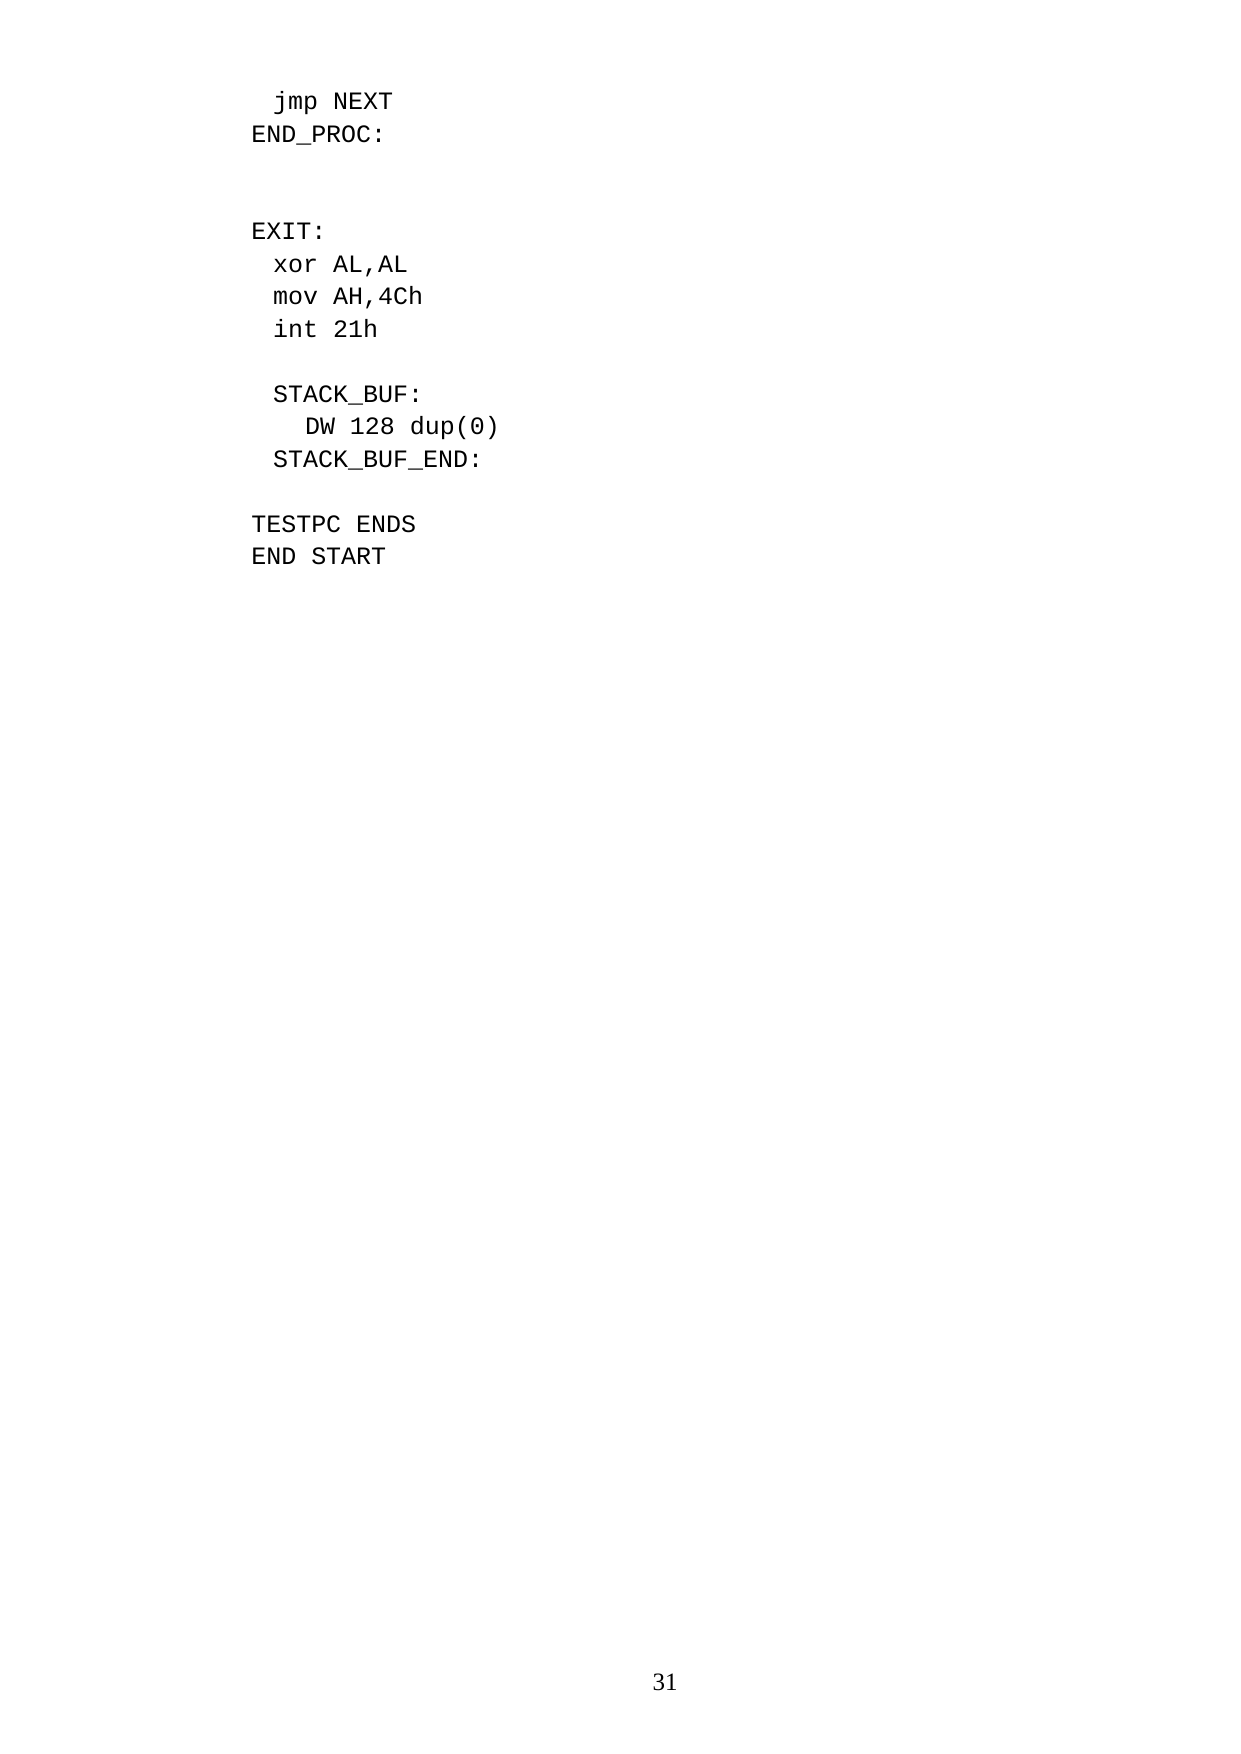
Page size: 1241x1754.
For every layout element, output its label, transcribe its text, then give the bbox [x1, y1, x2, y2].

text END_PROC: [177, 121, 1152, 149]
text mov AH,4Ch [177, 284, 1152, 312]
text STACK_BUF_END: [177, 446, 1152, 474]
text TESTPC ENDS [177, 511, 1152, 539]
text END START [177, 544, 1152, 572]
text xor AL,AL [177, 251, 1152, 279]
text DW 128 dup(0) [177, 414, 1152, 442]
text int 21h [177, 316, 1152, 344]
text STACK_BUF: [177, 381, 1152, 409]
text jmp NEXT [177, 89, 1152, 117]
text EXIT: [177, 219, 1152, 247]
